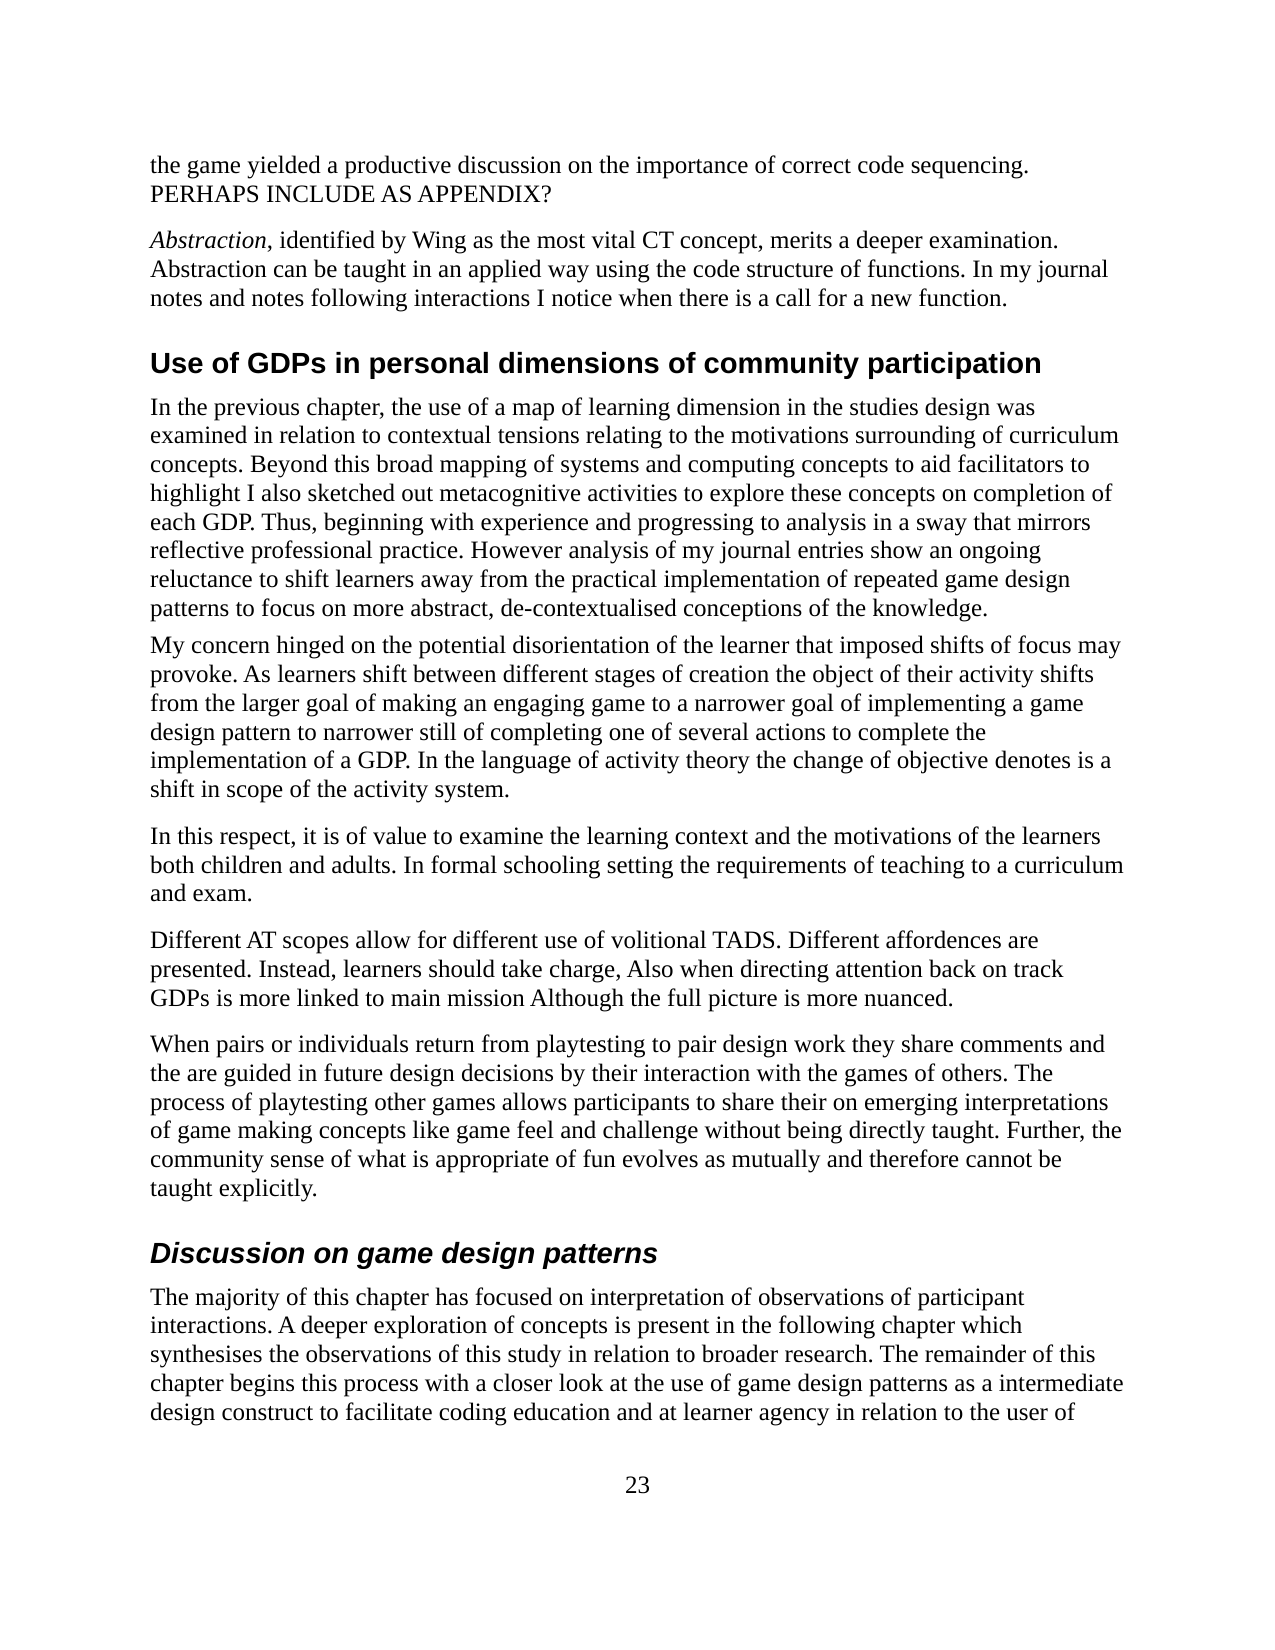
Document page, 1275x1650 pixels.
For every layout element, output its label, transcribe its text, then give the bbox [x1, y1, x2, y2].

text When pairs or individuals return from playtesting to pair design work they share comments and the are guided in future design decisions by their interaction with the games of others. The process of playtesting other games allows participants to share their on emerging interpretations of game making concepts like game feel and challenge without being directly taught. Further, the community sense of what is appropriate of fun evolves as mutually and therefore cannot be taught explicitly. [150, 1029, 1125, 1202]
text Different AT scopes allow for different use of volitional TADS. Different affordences are presented. Instead, learners should take charge, Also when directing attention back on track GDPs is more linked to main mission Although the full picture is more nuanced. [150, 925, 1125, 1011]
text The majority of this chapter has focused on interpretation of observations of participant interactions. A deeper exploration of concepts is present in the following chapter which synthesises the observations of this study in relation to broader research. The remainder of this chapter begins this process with a closer look at the use of game design patterns as a intermediate design construct to facilitate coding education and at learner agency in relation to the user of [150, 1282, 1125, 1426]
subtitle Discussion on game design patterns [150, 1236, 1125, 1269]
text Abstraction, identified by Wing as the most vital CT concept, merits a deeper examination. Abstraction can be taught in an applied way using the code structure of functions. In my journal notes and notes following interactions I notice when there is a call for a new function. [150, 225, 1125, 312]
text In the previous chapter, the use of a map of learning dimension in the studies design was examined in relation to contextual tensions relating to the motivations surrounding of curriculum concepts. Beyond this broad mapping of systems and computing concepts to aid facilitators to highlight I also sketched out metacognitive activities to explore these concepts on completion of each GDP. Thus, beginning with experience and progressing to analysis in a sway that mirrors reflective professional practice. However analysis of my journal entries show an ongoing reluctance to shift learners away from the practical implementation of repeated game design patterns to focus on more abstract, de-contextualised conceptions of the knowledge. [150, 392, 1125, 622]
text the game yielded a productive discussion on the importance of correct code sequencing. PERHAPS INCLUDE AS APPENDIX? [150, 150, 1125, 207]
text My concern hinged on the potential disorientation of the learner that imposed shifts of focus may provoke. As learners shift between different stages of creation the object of their activity shifts from the larger goal of making an engaging game to a narrower goal of implementing a game design pattern to narrower still of completing one of several actions to complete the implementation of a GDP. In the language of activity theory the change of objective denotes is a shift in scope of the activity system. [150, 631, 1125, 803]
subtitle Use of GDPs in personal dimensions of community participation [150, 346, 1125, 379]
text In this respect, it is of value to examine the learning context and the motivations of the learners both children and adults. In formal schooling setting the requirements of teaching to a curriculum and exam. [150, 821, 1125, 907]
